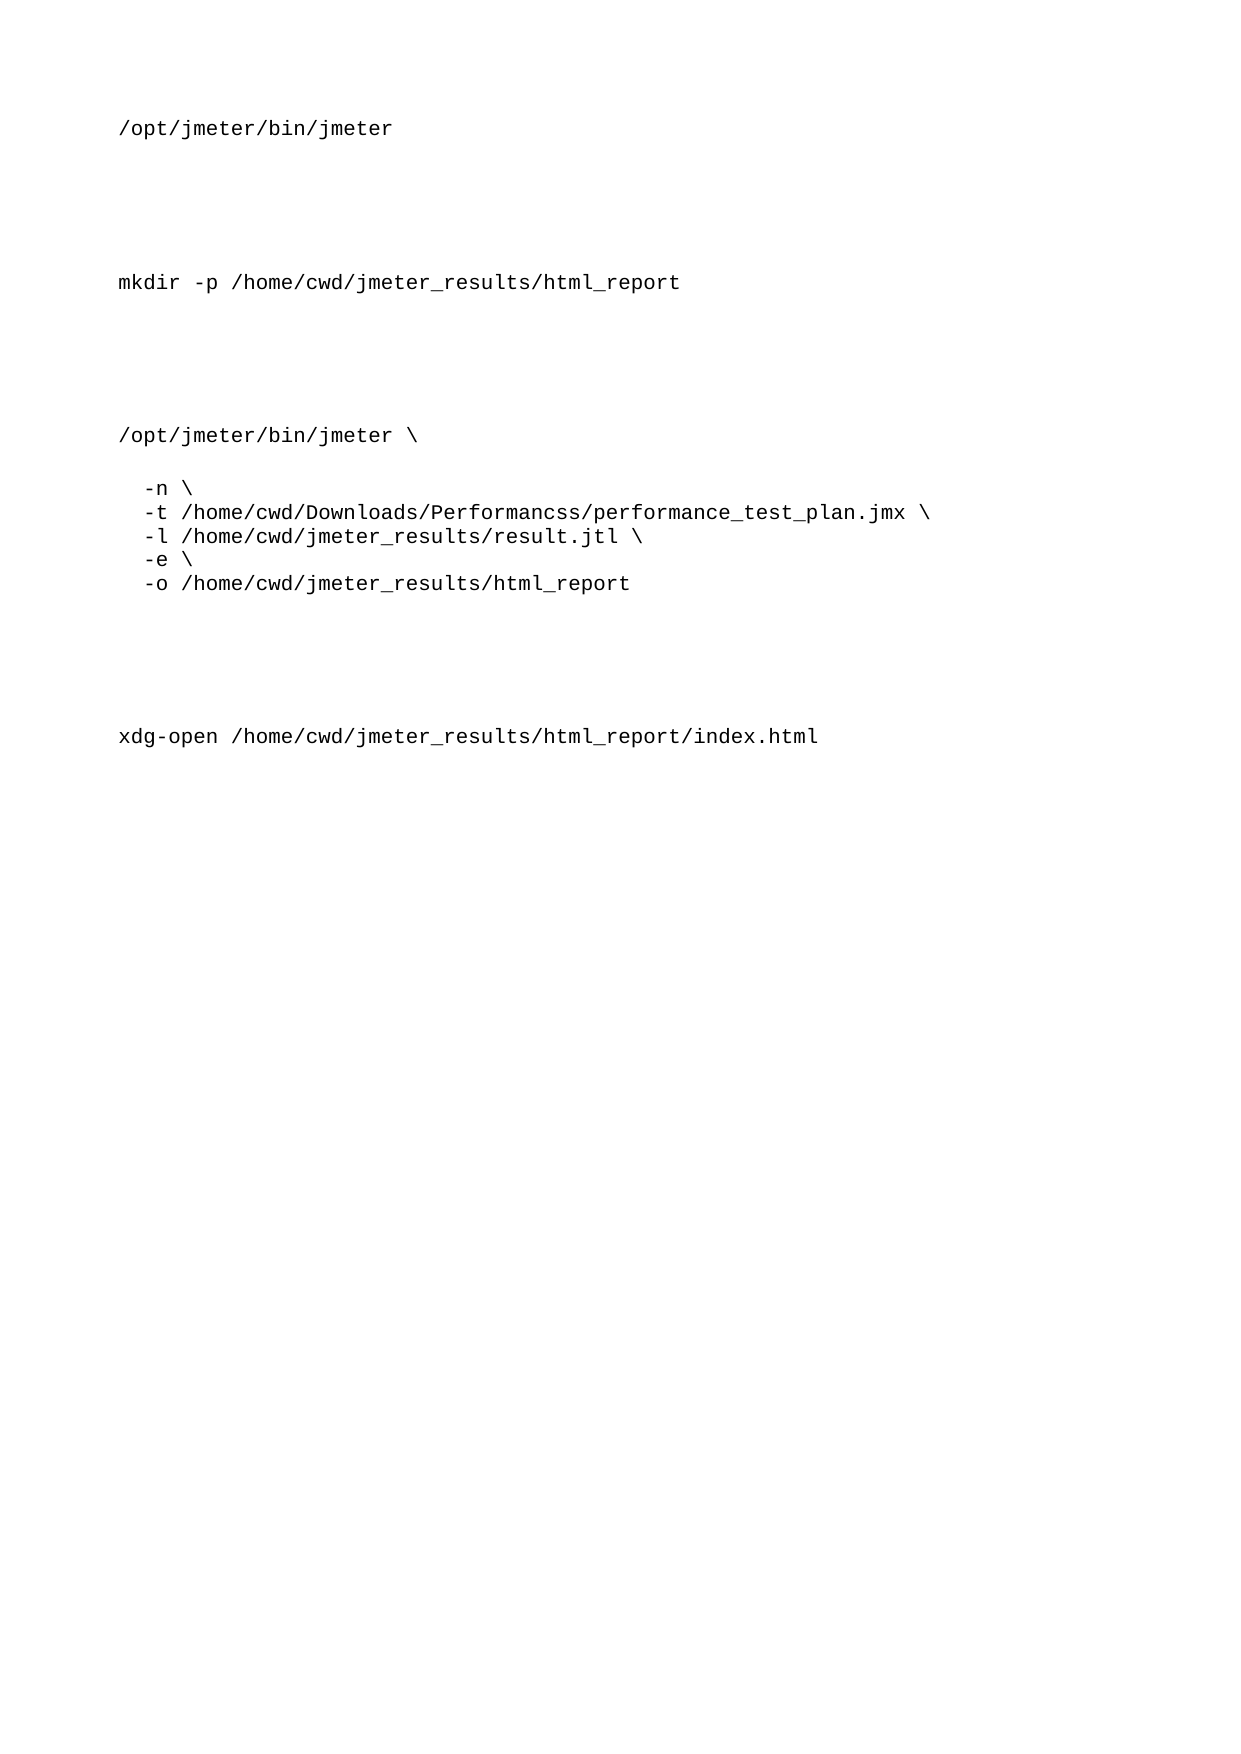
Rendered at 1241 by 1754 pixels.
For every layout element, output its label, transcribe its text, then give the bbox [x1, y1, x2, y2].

text mkdir -p /home/cwd/jmeter_results/html_report [118, 224, 1122, 295]
text -e \ [118, 549, 1122, 573]
text -l /home/cwd/jmeter_results/result.jtl \ [118, 526, 1122, 549]
text -o /home/cwd/jmeter_results/html_report [118, 573, 1122, 597]
text xdg-open /home/cwd/jmeter_results/html_report/index.html [118, 679, 1122, 750]
text /opt/jmeter/bin/jmeter \ [118, 378, 1122, 449]
text -n \ [118, 478, 1122, 502]
text -t /home/cwd/Downloads/Performancss/performance_test_plan.jmx \ [118, 502, 1122, 526]
text /opt/jmeter/bin/jmeter [118, 118, 1122, 142]
